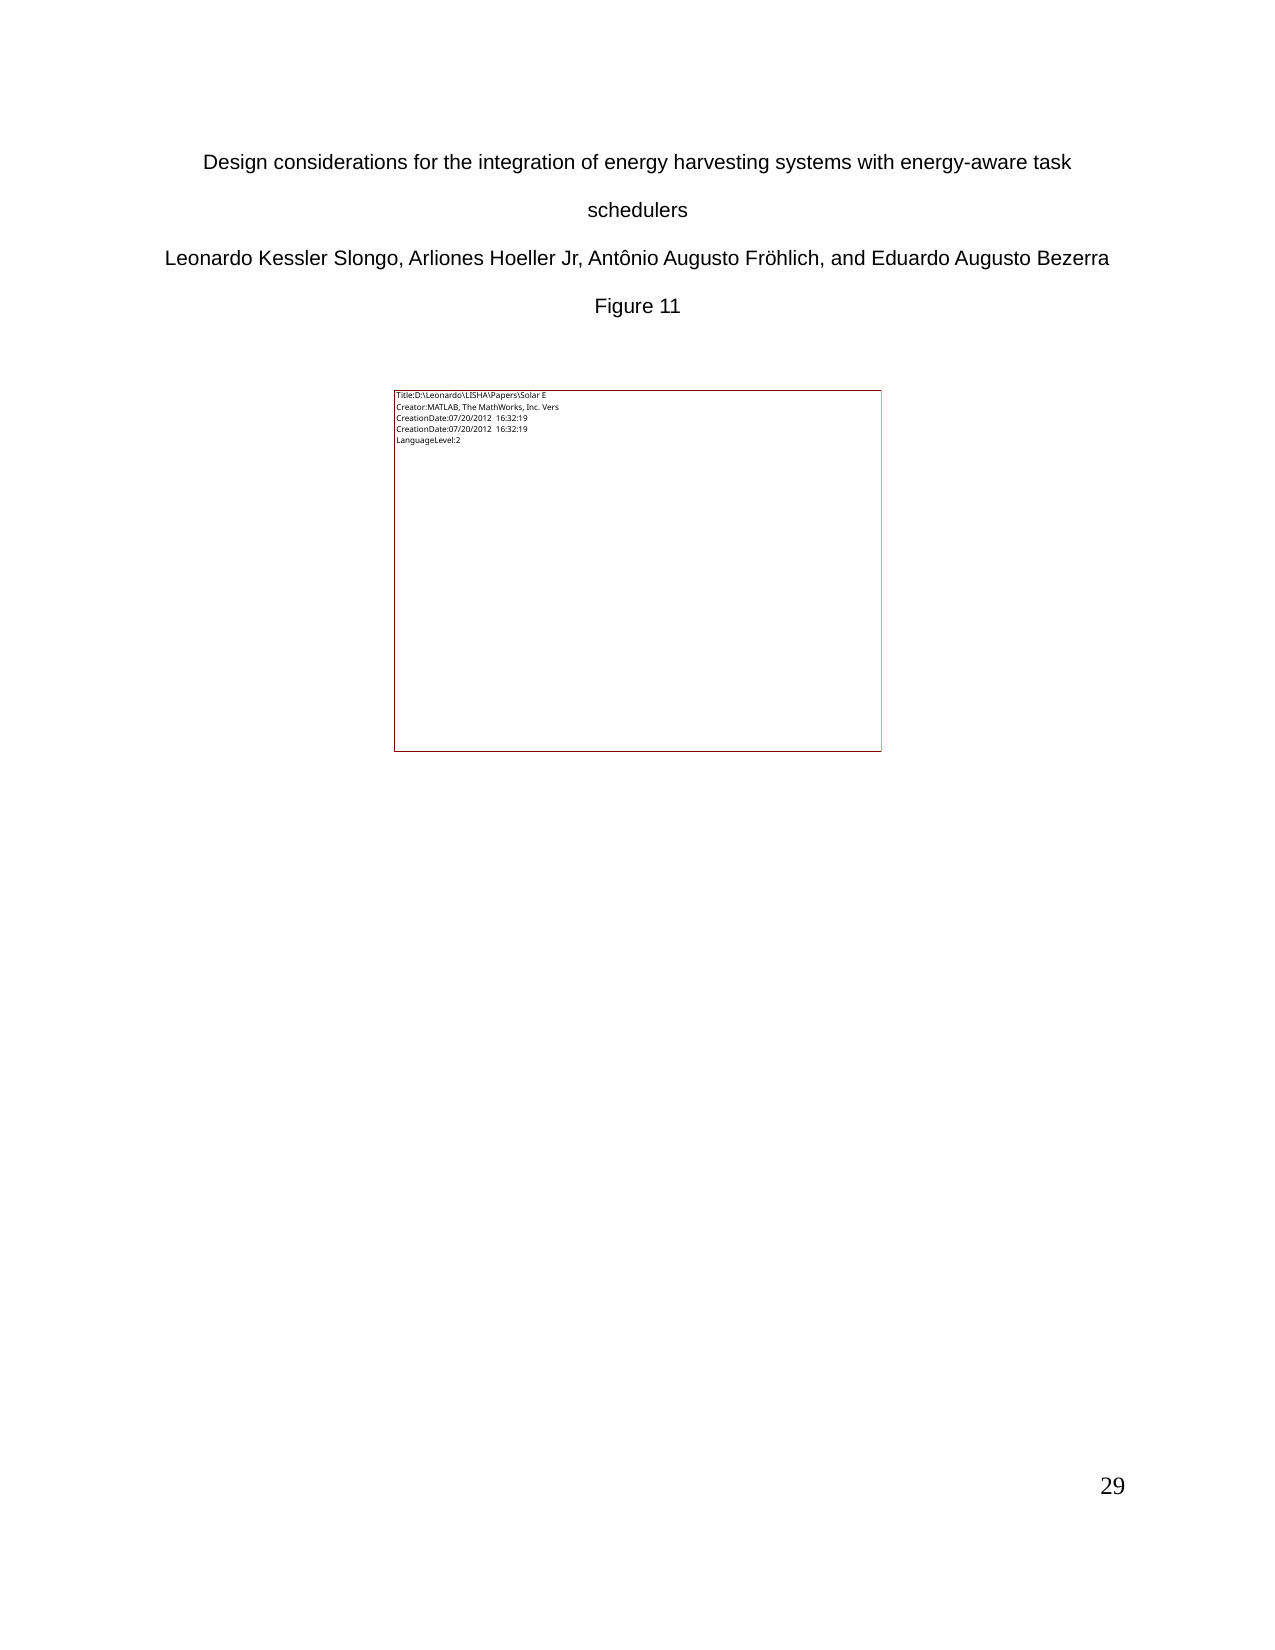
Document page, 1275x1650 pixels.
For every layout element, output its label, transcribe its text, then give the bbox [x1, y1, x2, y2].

text Figure 11 [150, 294, 1125, 318]
text Design considerations for the integration of energy harvesting systems with energy-aware task schedulers [150, 150, 1125, 222]
text Leonardo Kessler Slongo, Arliones Hoeller Jr, Antônio Augusto Fröhlich, and Eduardo Augusto Bezerra [150, 246, 1125, 270]
